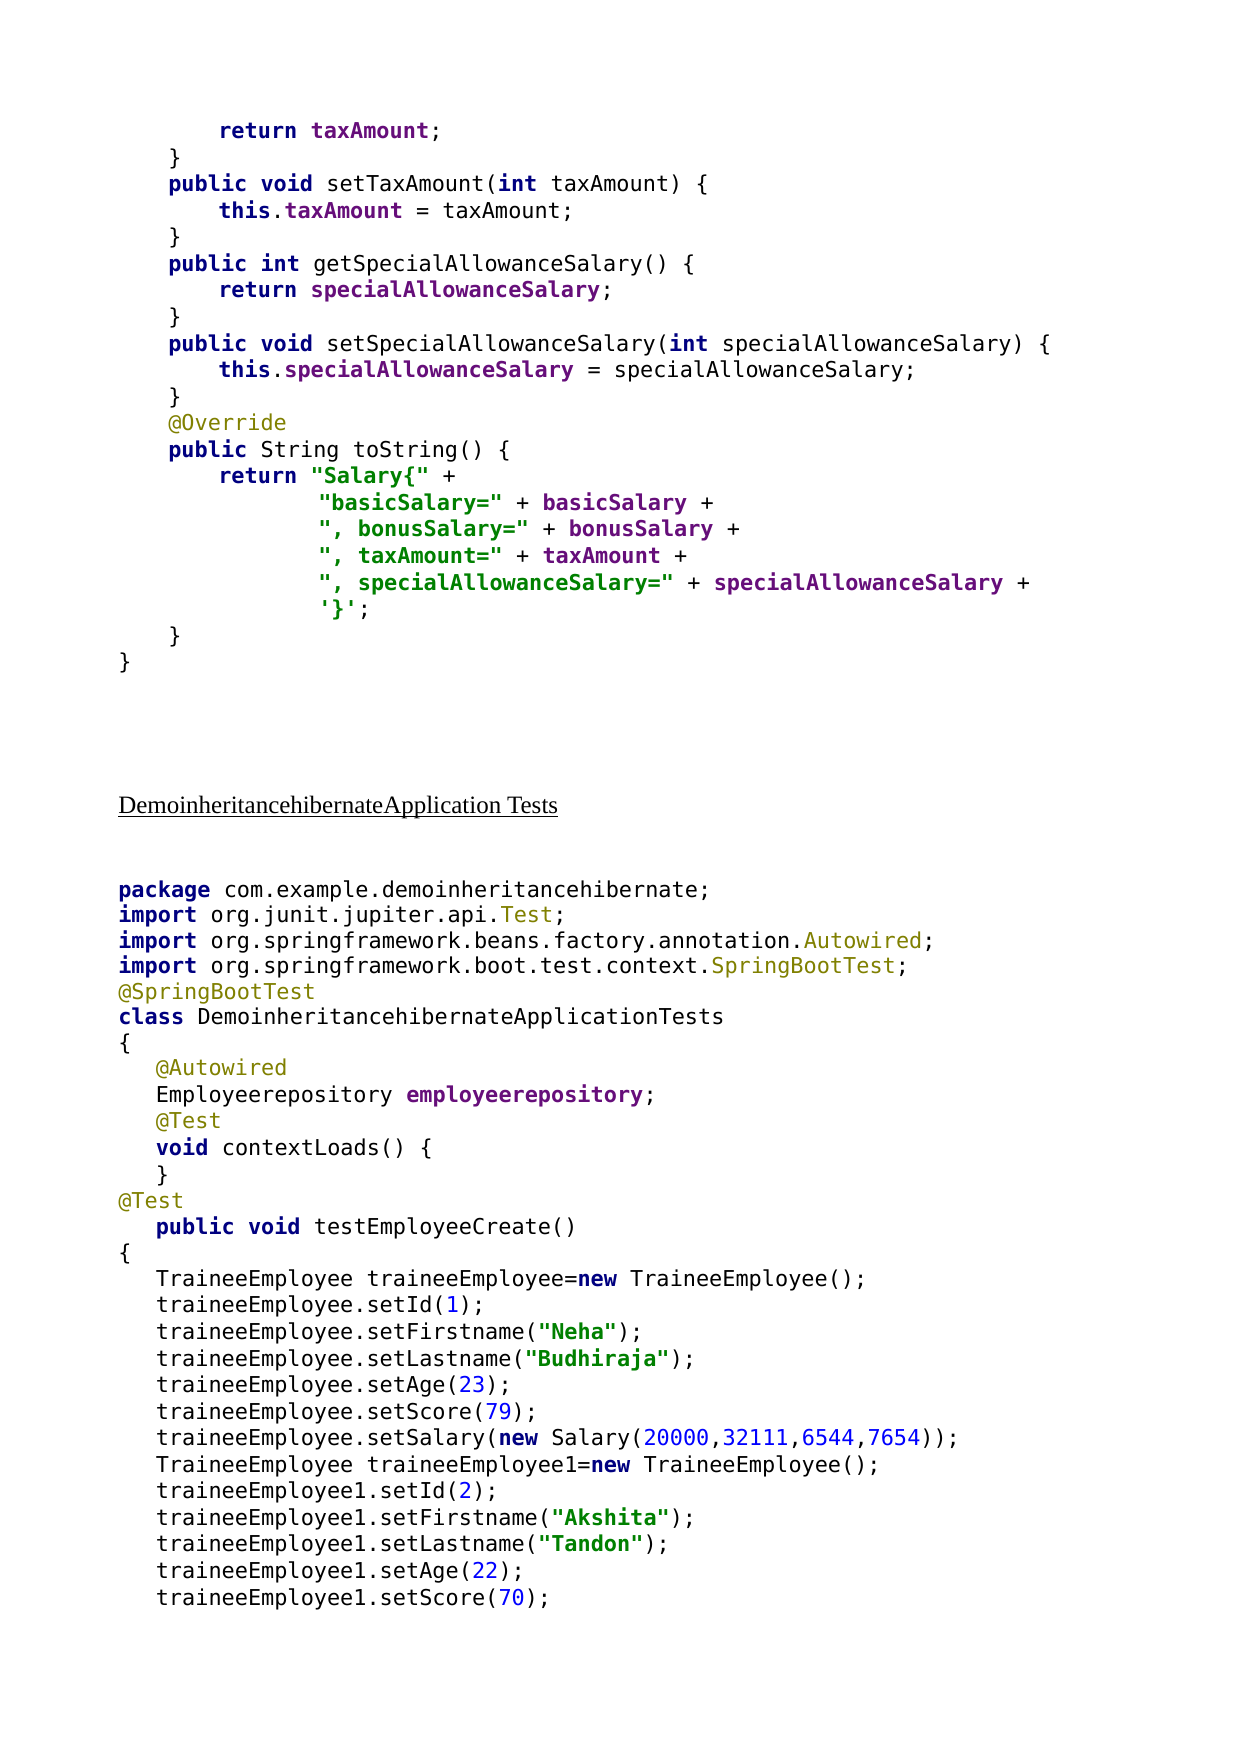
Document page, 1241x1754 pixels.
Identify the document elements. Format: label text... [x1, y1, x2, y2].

text } [118, 1162, 1122, 1188]
text void contextLoads() { [118, 1135, 1122, 1162]
text public void testEmployeeCreate() [118, 1214, 1122, 1240]
text @Autowired [118, 1056, 1122, 1082]
text import org.springframework.beans.factory.annotation.Autowired; [118, 928, 1122, 953]
text traineeEmployee.setId(1); [118, 1292, 1122, 1319]
text traineeEmployee1.setAge(22); [118, 1558, 1122, 1585]
text ", specialAllowanceSalary=" + specialAllowanceSalary + [118, 570, 1122, 596]
text traineeEmployee.setSalary(new Salary(20000,32111,6544,7654)); [118, 1425, 1122, 1452]
text traineeEmployee1.setFirstname("Akshita"); [118, 1505, 1122, 1532]
text this.specialAllowanceSalary = specialAllowanceSalary; [118, 357, 1122, 384]
text "basicSalary=" + basicSalary + [118, 490, 1122, 517]
text @Test [118, 1188, 1122, 1214]
text DemoinheritancehibernateApplication Tests [118, 791, 1122, 819]
text public int getSpecialAllowanceSalary() { [118, 251, 1122, 277]
text public void setSpecialAllowanceSalary(int specialAllowanceSalary) { [118, 331, 1122, 357]
text } [118, 649, 1122, 675]
text return specialAllowanceSalary; [118, 277, 1122, 304]
text return taxAmount; [118, 118, 1122, 145]
text traineeEmployee1.setId(2); [118, 1478, 1122, 1505]
text package com.example.demoinheritancehibernate; [118, 877, 1122, 902]
text { [118, 1240, 1122, 1266]
text traineeEmployee.setLastname("Budhiraja"); [118, 1346, 1122, 1372]
text } [118, 224, 1122, 251]
text @Override [118, 410, 1122, 437]
text Employeerepository employeerepository; [118, 1082, 1122, 1109]
text traineeEmployee1.setScore(70); [118, 1585, 1122, 1611]
text traineeEmployee.setFirstname("Neha"); [118, 1319, 1122, 1346]
text ", taxAmount=" + taxAmount + [118, 543, 1122, 570]
text public String toString() { [118, 437, 1122, 463]
text '}'; [118, 596, 1122, 623]
text public void setTaxAmount(int taxAmount) { [118, 171, 1122, 198]
text traineeEmployee.setAge(23); [118, 1372, 1122, 1399]
text TraineeEmployee traineeEmployee1=new TraineeEmployee(); [118, 1452, 1122, 1478]
text traineeEmployee1.setLastname("Tandon"); [118, 1532, 1122, 1558]
text class DemoinheritancehibernateApplicationTests [118, 1004, 1122, 1030]
text @Test [118, 1109, 1122, 1135]
text } [118, 384, 1122, 410]
text this.taxAmount = taxAmount; [118, 198, 1122, 224]
text } [118, 304, 1122, 331]
text import org.springframework.boot.test.context.SpringBootTest; [118, 953, 1122, 979]
text @SpringBootTest [118, 979, 1122, 1004]
text } [118, 145, 1122, 171]
text } [118, 623, 1122, 649]
text traineeEmployee.setScore(79); [118, 1399, 1122, 1425]
text TraineeEmployee traineeEmployee=new TraineeEmployee(); [118, 1266, 1122, 1292]
text ", bonusSalary=" + bonusSalary + [118, 517, 1122, 543]
text { [118, 1030, 1122, 1056]
text import org.junit.jupiter.api.Test; [118, 902, 1122, 928]
text return "Salary{" + [118, 463, 1122, 490]
